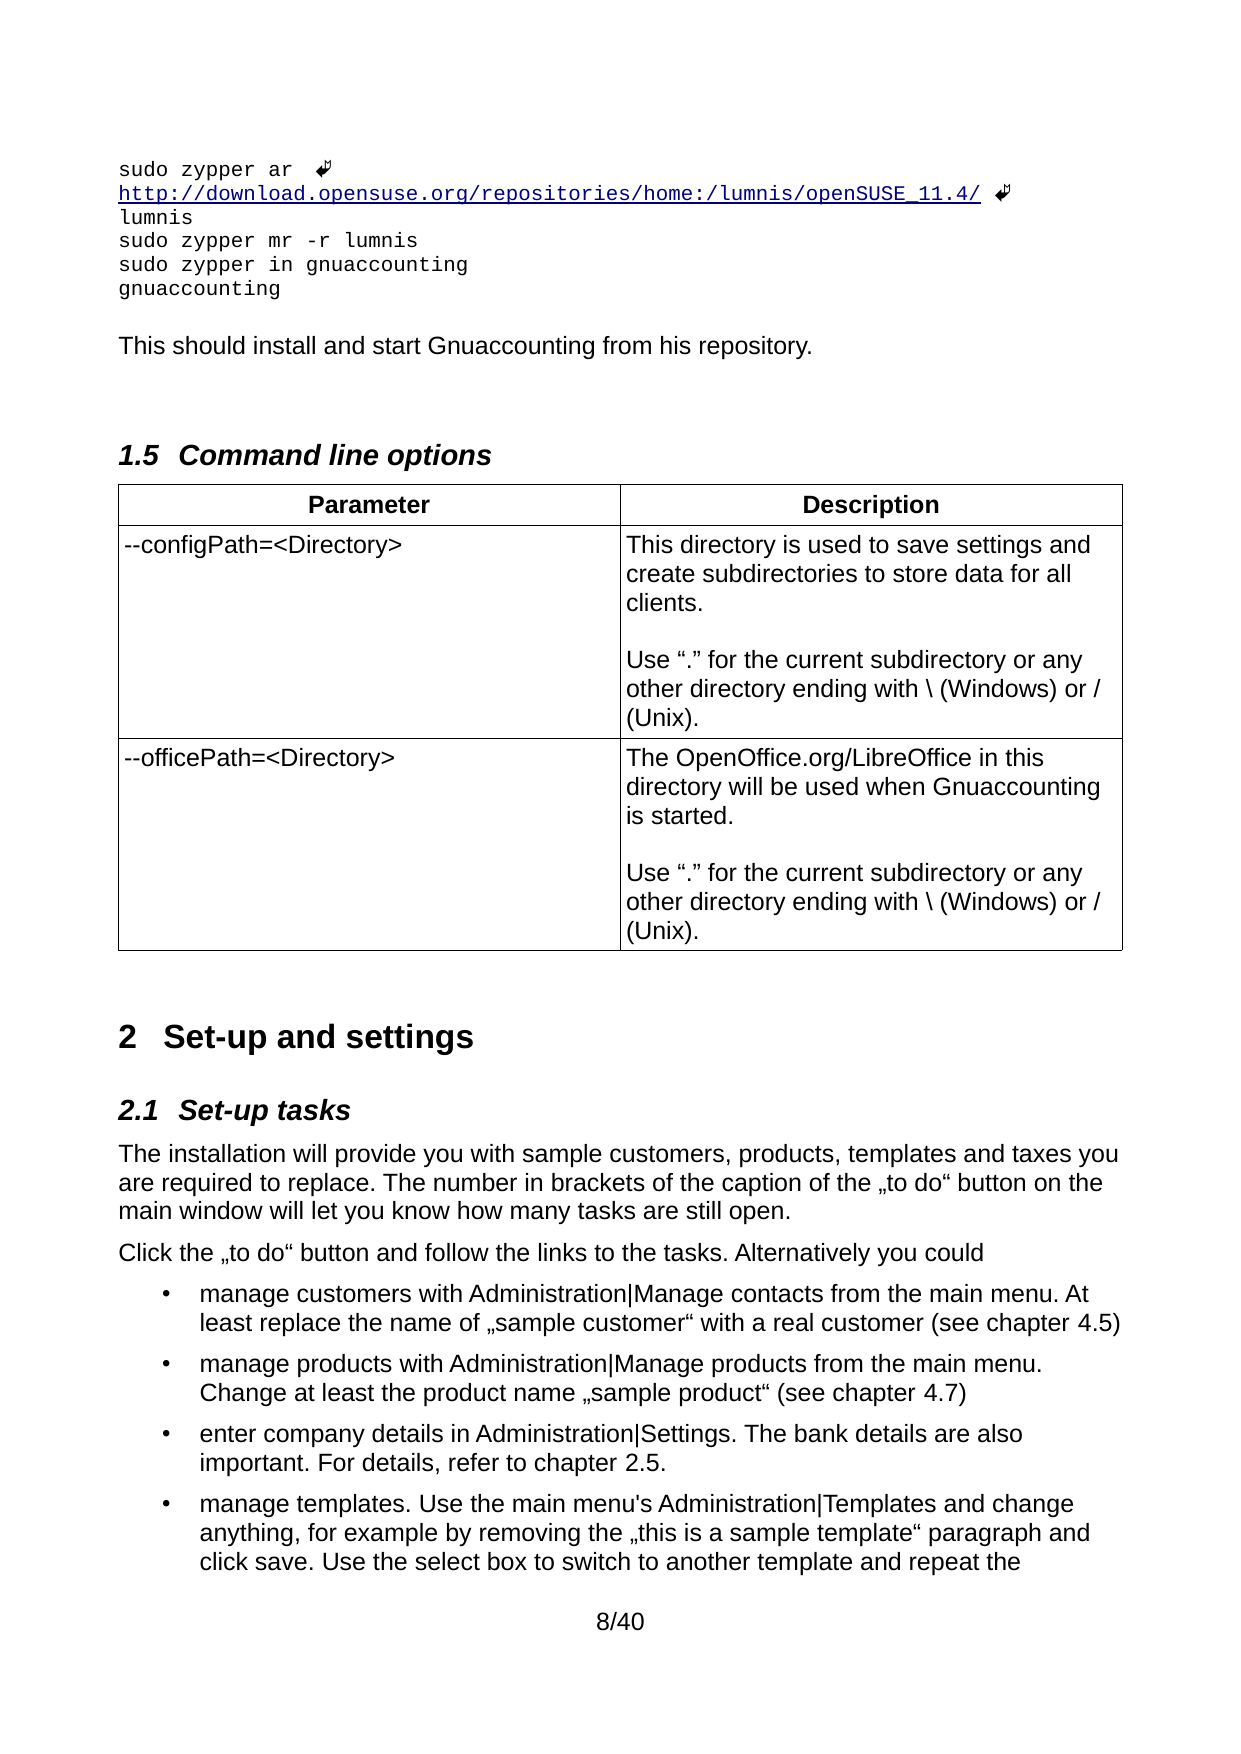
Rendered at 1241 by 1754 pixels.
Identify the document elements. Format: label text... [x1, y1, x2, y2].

list manage templates. Use the main menu's Administration|Templates and change anything, for example by removing the „this is a sample template“ paragraph and click save. Use the select box to switch to another template and repeat the [162, 1489, 1122, 1575]
table_cell This directory is used to save settings and create subdirectories to store data for all clients. Use “.” for the current subdirectory or any other directory ending with \ (Windows) or / (Unix). [621, 526, 1122, 737]
text The installation will provide you with sample customers, products, templates and taxes you are required to replace. The number in brackets of the caption of the „to do“ button on the main window will let you know how many tasks are still open. [118, 1139, 1122, 1225]
text lumnis [118, 207, 1122, 230]
subtitle Command line options [118, 438, 1122, 472]
table_header Parameter [119, 485, 620, 524]
table_cell The OpenOffice.org/LibreOffice in this directory will be used when Gnuaccounting is started. Use “.” for the current subdirectory or any other directory ending with \ (Windows) or / (Unix). [621, 739, 1122, 950]
table_header Description [621, 485, 1122, 524]
subtitle Set-up tasks [118, 1093, 1122, 1126]
text This should install and start Gnuaccounting from his repository. [118, 331, 1122, 359]
list manage customers with Administration|Manage contacts from the main menu. At least replace the name of „sample customer“ with a real customer (see chapter 4.5) [162, 1279, 1122, 1336]
text sudo zypper ar http://download.opensuse.org/repositories/home:/lumnis/openSUSE_11.4/  [118, 159, 1122, 207]
subtitle Set-up and settings [118, 1017, 1122, 1055]
text Click the „to do“ button and follow the links to the tasks. Alternatively you could [118, 1237, 1122, 1266]
table_cell --officePath=<Directory> [119, 739, 620, 950]
text gnuaccounting [118, 278, 1122, 301]
list enter company details in Administration|Settings. The bank details are also important. For details, refer to chapter 2.5. [162, 1419, 1122, 1477]
list manage products with Administration|Manage products from the main menu. Change at least the product name „sample product“ (see chapter 4.7) [162, 1349, 1122, 1406]
text sudo zypper in gnuaccounting [118, 254, 1122, 278]
text sudo zypper mr -r lumnis [118, 230, 1122, 254]
table_cell --configPath=<Directory> [119, 526, 620, 737]
